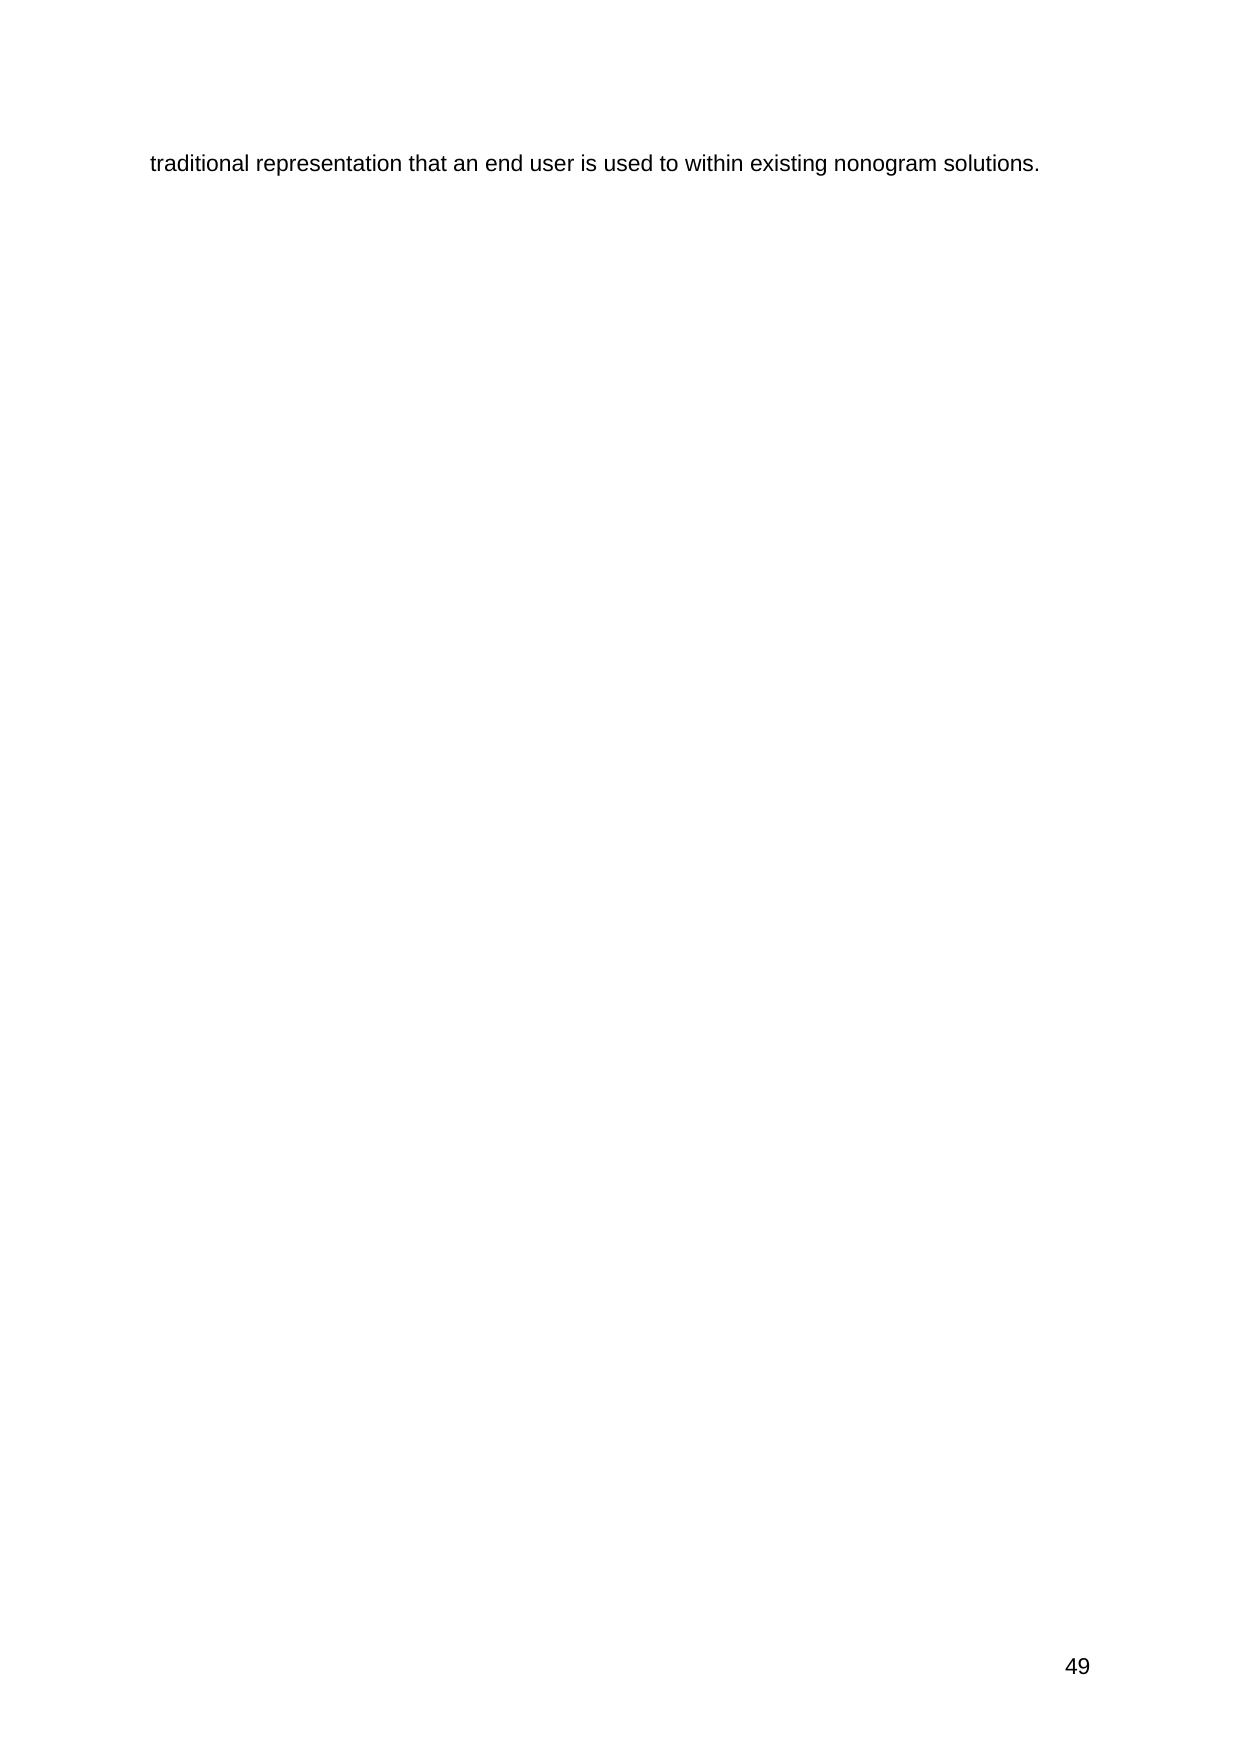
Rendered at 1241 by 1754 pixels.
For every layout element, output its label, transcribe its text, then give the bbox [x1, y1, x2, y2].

text traditional representation that an end user is used to within existing nonogram solutions. [150, 150, 1090, 176]
